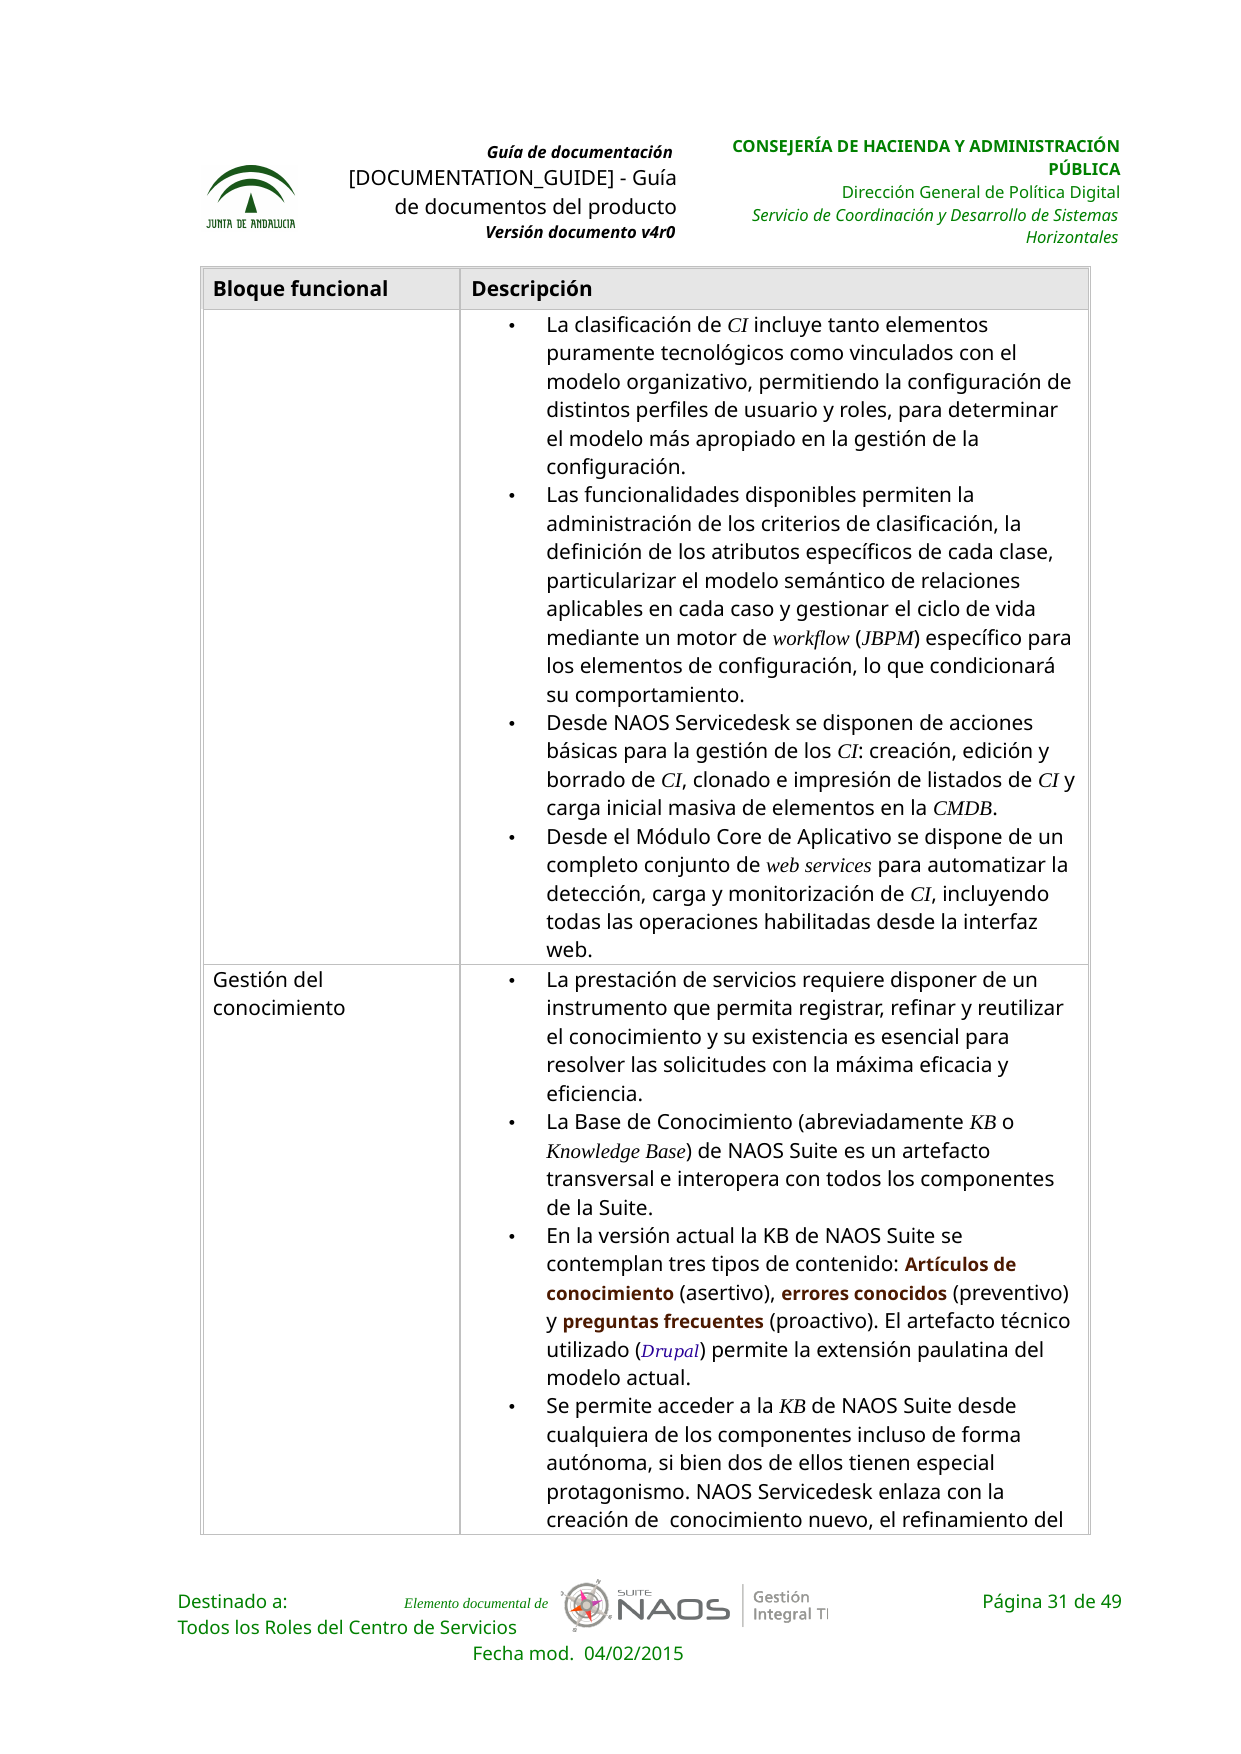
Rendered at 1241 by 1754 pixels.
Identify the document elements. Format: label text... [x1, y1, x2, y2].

table_header Descripción [461, 269, 1088, 309]
table_cell Gestión del conocimiento [204, 965, 459, 1534]
picture [201, 165, 298, 232]
picture [560, 1579, 829, 1632]
table_header Bloque funcional [204, 269, 459, 309]
table_cell [204, 310, 459, 964]
table_cell La prestación de servicios requiere disponer de un instrumento que permita registrar, refinar y reutilizar el conocimiento y su existencia es esencial para resolver las solicitudes con la máxima eficacia y eficiencia. La Base de Conocimiento (abreviadamente KB o Knowledge Base) de NAOS Suite es un artefacto transversal e interopera con todos los componentes de la Suite. En la versión actual la KB de NAOS Suite se contemplan tres tipos de contenido: Artículos de conocimiento (asertivo), errores conocidos (preventivo) y preguntas frecuentes (proactivo). El artefacto técnico utilizado (Drupal) permite la extensión paulatina del modelo actual. Se permite acceder a la KB de NAOS Suite desde cualquiera de los componentes incluso de forma autónoma, si bien dos de ellos tienen especial protagonismo. NAOS Servicedesk enlaza con la creación de conocimiento nuevo, el refinamiento del [461, 965, 1088, 1534]
table_cell Se corresponde con el módulo de Base de Datos de la Configuración (o CMDB – Configuration Management Data Base) para habilitar un modelo de infraestructura de soporte a los servicios gestionada. Incluye desde el modelo semántico base para la clasificación de los distintos elementos de configuración, la definición de sus respectivos atributos, del modelo de relaciones entre elementos de configuración y del preceptivo control del ciclo de vida de cada elemento. La clasificación de CI incluye tanto elementos puramente tecnológicos como vinculados con el modelo organizativo, permitiendo la configuración de distintos perfiles de usuario y roles, para determinar el modelo más apropiado en la gestión de la configuración. Las funcionalidades disponibles permiten la administración de los criterios de clasificación, la definición de los atributos específicos de cada clase, particularizar el modelo semántico de relaciones aplicables en cada caso y gestionar el ciclo de vida mediante un motor de workflow (JBPM) específico para los elementos de configuración, lo que condicionará su comportamiento. Desde NAOS Servicedesk se disponen de acciones básicas para la gestión de los CI: creación, edición y borrado de CI, clonado e impresión de listados de CI y carga inicial masiva de elementos en la CMDB. Desde el Módulo Core de Aplicativo se dispone de un completo conjunto de web services para automatizar la detección, carga y monitorización de CI, incluyendo todas las operaciones habilitadas desde la interfaz web. [461, 310, 1088, 964]
